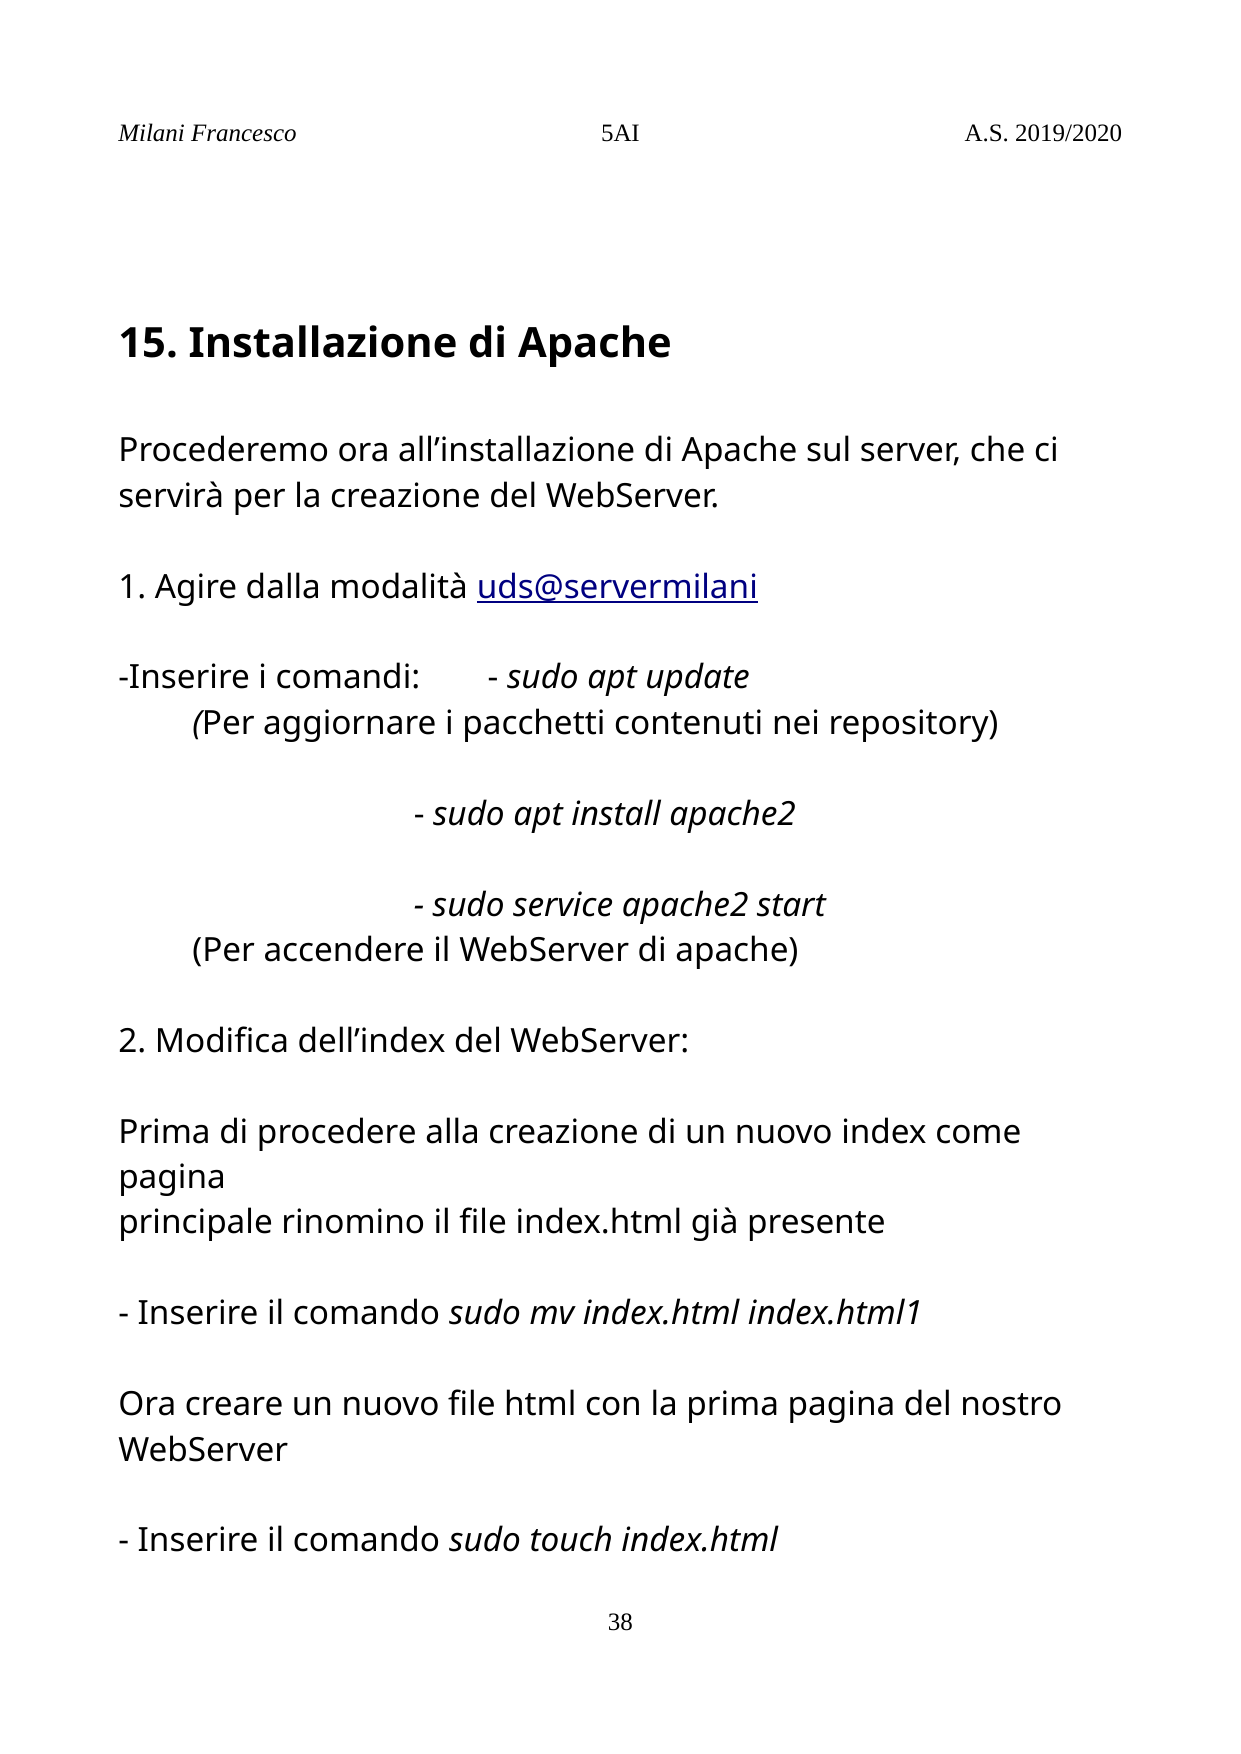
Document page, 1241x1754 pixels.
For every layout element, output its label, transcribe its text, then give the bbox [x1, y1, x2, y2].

text (Per accendere il WebServer di apache) [118, 926, 1122, 971]
text -Inserire i comandi: - sudo apt update [118, 653, 1122, 699]
text 2. Modifica dell’index del WebServer: [118, 1017, 1122, 1062]
text Ora creare un nuovo file html con la prima pagina del nostro WebServer [118, 1380, 1122, 1471]
text - Inserire il comando sudo touch index.html [118, 1516, 1122, 1562]
text principale rinomino il file index.html già presente [118, 1198, 1122, 1244]
text 15. Installazione di Apache [118, 313, 1122, 369]
text (Per aggiornare i pacchetti contenuti nei repository) [118, 699, 1122, 744]
text - sudo apt install apache2 [118, 789, 1122, 835]
text - sudo service apache2 start [118, 880, 1122, 926]
text - Inserire il comando sudo mv index.html index.html1 [118, 1289, 1122, 1334]
text Procederemo ora all’installazione di Apache sul server, che ci servirà per la creazione del WebServer. [118, 426, 1122, 517]
text Prima di procedere alla creazione di un nuovo index come pagina [118, 1107, 1122, 1198]
text 1. Agire dalla modalità uds@servermilani [118, 562, 1122, 608]
